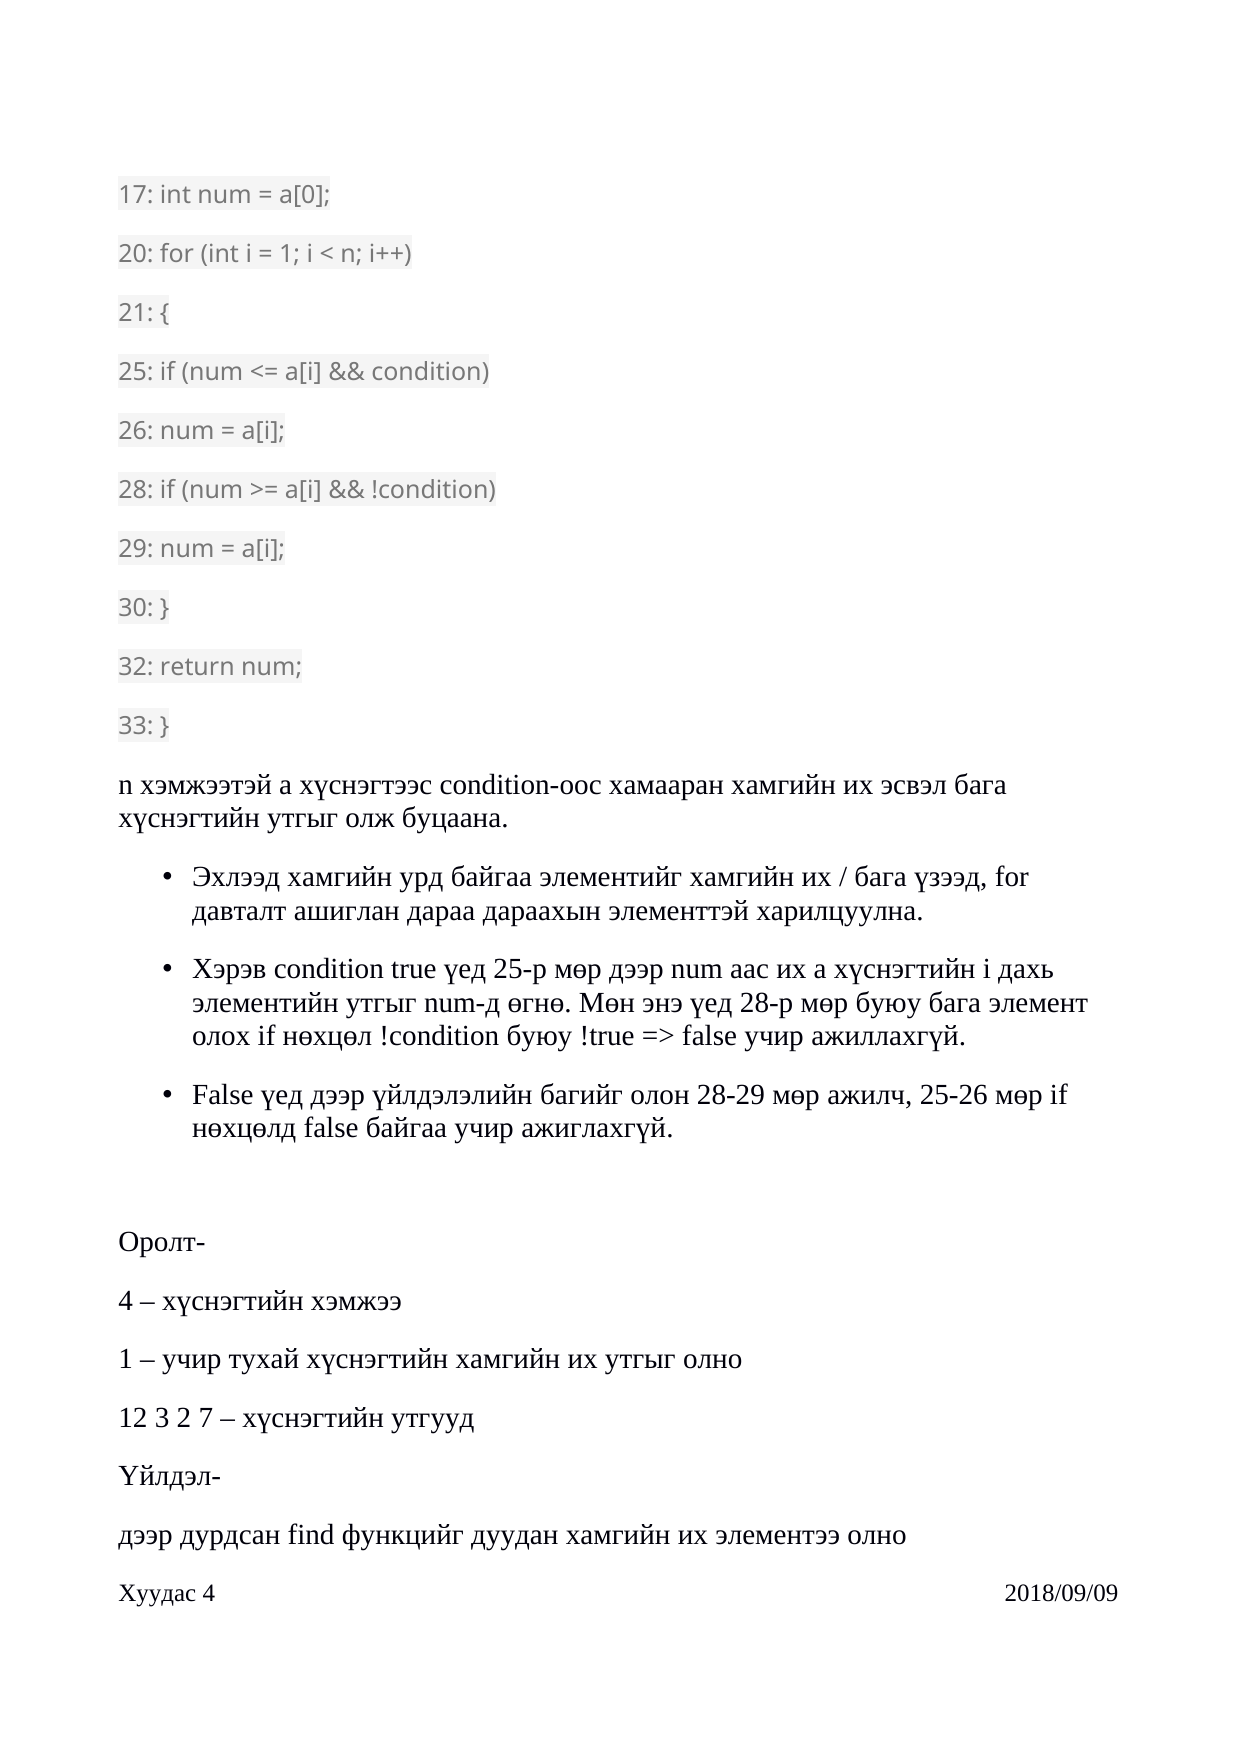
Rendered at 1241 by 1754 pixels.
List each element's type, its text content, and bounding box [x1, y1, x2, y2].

text Оролт- [118, 1224, 1122, 1258]
list Эхлээд хамгийн урд байгаа элементийг хамгийн их / бага үзээд, for давталт ашиглан дараа дараахын элементтэй харилцуулна. [162, 859, 1122, 926]
text 25: if (num <= a[i] && condition) [118, 353, 1122, 388]
text 1 – учир тухай хүснэгтийн хамгийн их утгыг олно [118, 1341, 1122, 1375]
list Хэрэв condition true үед 25-р мөр дээр num аас их а хүснэгтийн i дахь элементийн утгыг num-д өгнө. Мөн энэ үед 28-р мөр буюу бага элемент олох if нөхцөл !condition буюу !true => false учир ажиллахгүй. [162, 951, 1122, 1052]
list False үед дээр үйлдэлэлийн багийг олон 28-29 мөр ажилч, 25-26 мөр if нөхцөлд false байгаа учир ажиглахгүй. [162, 1077, 1122, 1144]
text 30: } [118, 590, 1122, 624]
text 21: { [118, 294, 1122, 328]
text Үйлдэл- [118, 1458, 1122, 1492]
text дээр дурдсан find функцийг дуудан хамгийн их элементээ олно [118, 1517, 1122, 1550]
text 29: num = a[i]; [118, 531, 1122, 565]
text 12 3 2 7 – хүснэгтийн утгууд [118, 1400, 1122, 1433]
text 20: for (int i = 1; i < n; i++) [118, 235, 1122, 269]
text 17: int num = a[0]; [118, 176, 1122, 210]
text 26: num = a[i]; [118, 413, 1122, 447]
text 4 – хүснэгтийн хэмжээ [118, 1283, 1122, 1316]
text 28: if (num >= a[i] && !condition) [118, 472, 1122, 506]
text n хэмжээтэй а хүснэгтээс condition-оос хамааран хамгийн их эсвэл бага хүснэгтийн утгыг олж буцаана. [118, 767, 1122, 834]
text 32: return num; [118, 649, 1122, 683]
text 33: } [118, 708, 1122, 742]
